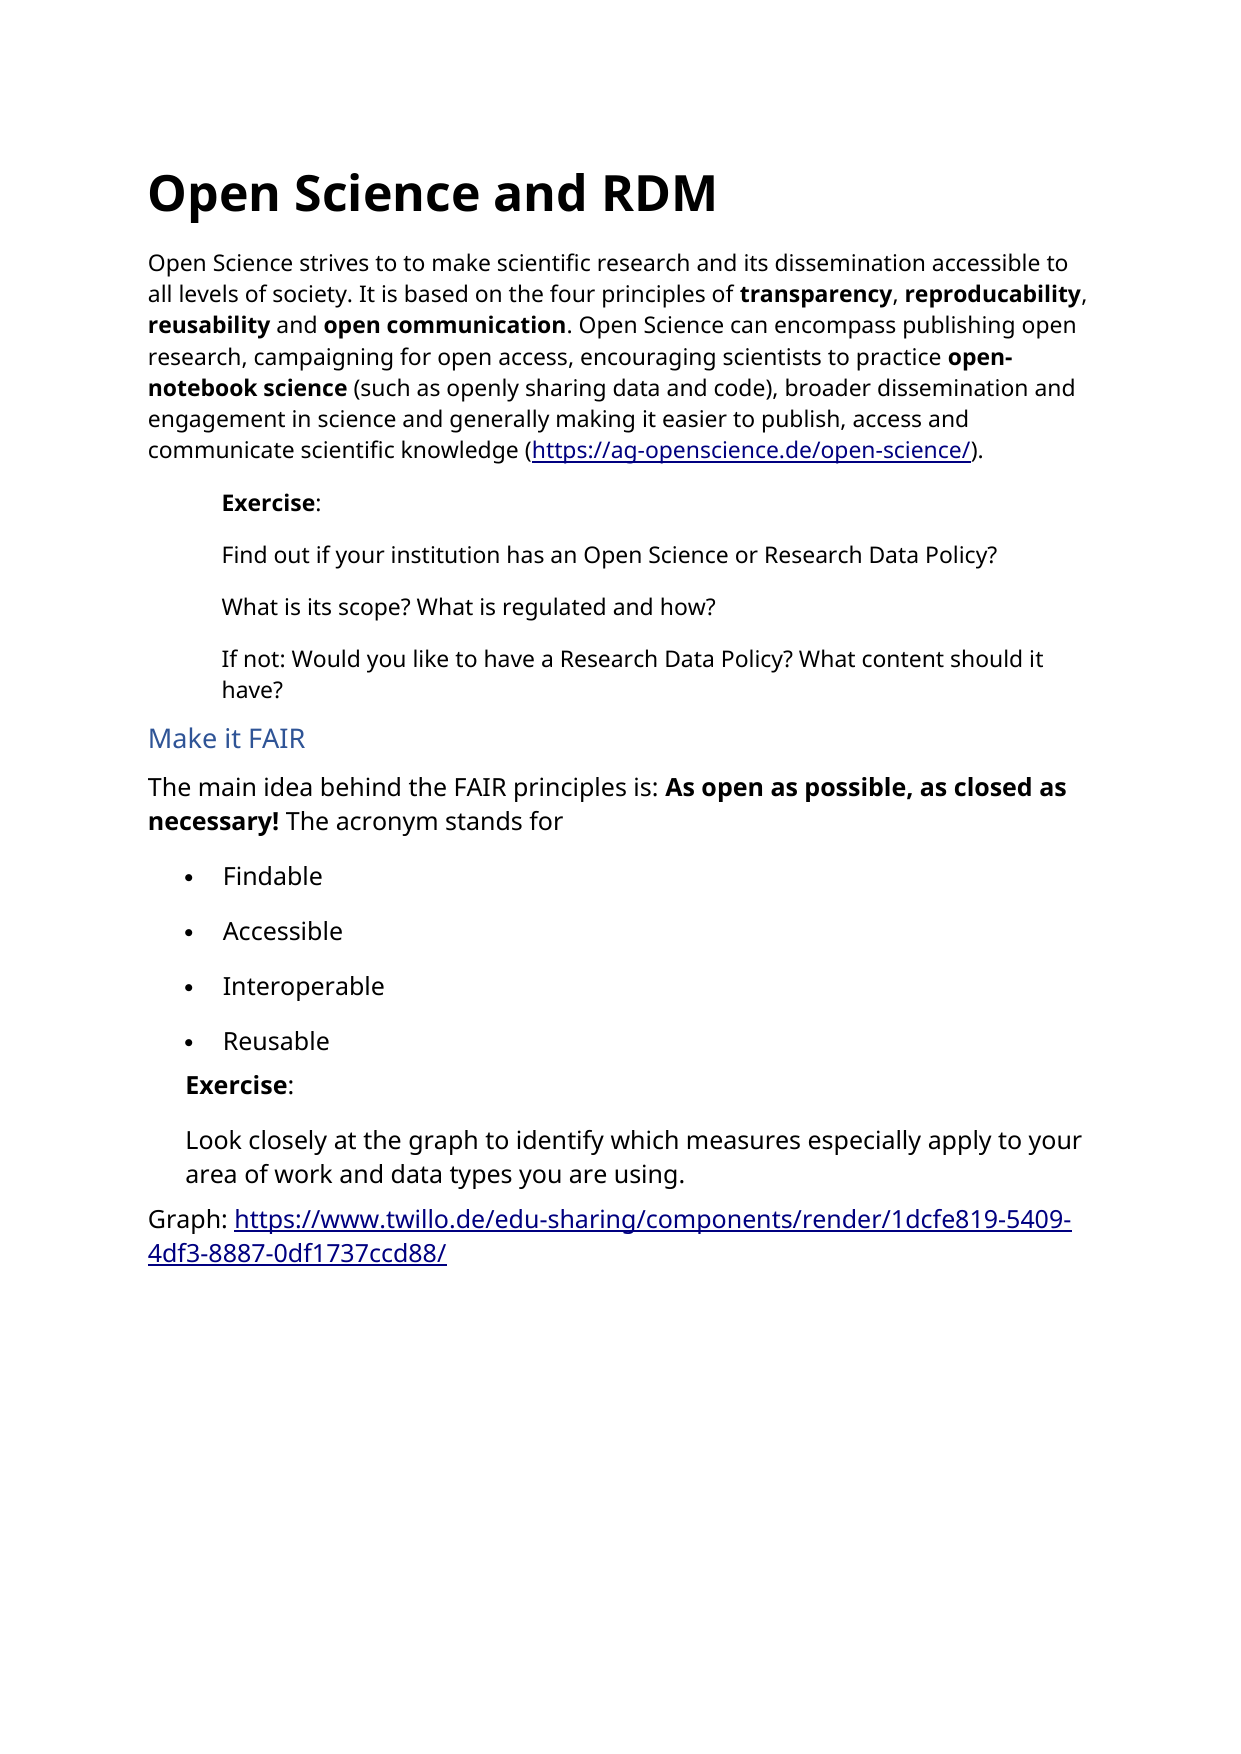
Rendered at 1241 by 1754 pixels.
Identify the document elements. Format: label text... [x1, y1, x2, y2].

text If not: Would you like to have a Research Data Policy? What content should it have? [221, 643, 1093, 705]
list Interoperable [185, 968, 1093, 1002]
text Find out if your institution has an Open Science or Research Data Policy? [221, 539, 1093, 570]
list Findable [185, 859, 1093, 893]
subtitle Open Science and RDM [148, 158, 1093, 226]
text Graph: https://www.twillo.de/edu-sharing/components/render/1dcfe819-5409-4df3-8887-0df1737ccd88/ [148, 1201, 1093, 1269]
subtitle Make it FAIR [148, 720, 1093, 757]
text Open Science strives to to make scientific research and its dissemination accessible to all levels of society. It is based on the four principles of transparency, reproducability, reusability and open communication. Open Science can encompass publishing open research, campaigning for open access, encouraging scientists to practice open-notebook science (such as openly sharing data and code), broader dissemination and engagement in science and generally making it easier to publish, access and communicate scientific knowledge (https://ag-openscience.de/open-science/). [148, 247, 1093, 466]
text The main idea behind the FAIR principles is: As open as possible, as closed as necessary! The acronym stands for [148, 770, 1093, 838]
list Accessible [185, 913, 1093, 948]
text What is its scope? What is regulated and how? [221, 591, 1093, 622]
text Look closely at the graph to identify which measures especially apply to your area of work and data types you are using. [185, 1123, 1093, 1191]
list Reusable [185, 1023, 1093, 1057]
text Exercise: [221, 487, 1093, 518]
text Exercise: [185, 1068, 1093, 1102]
